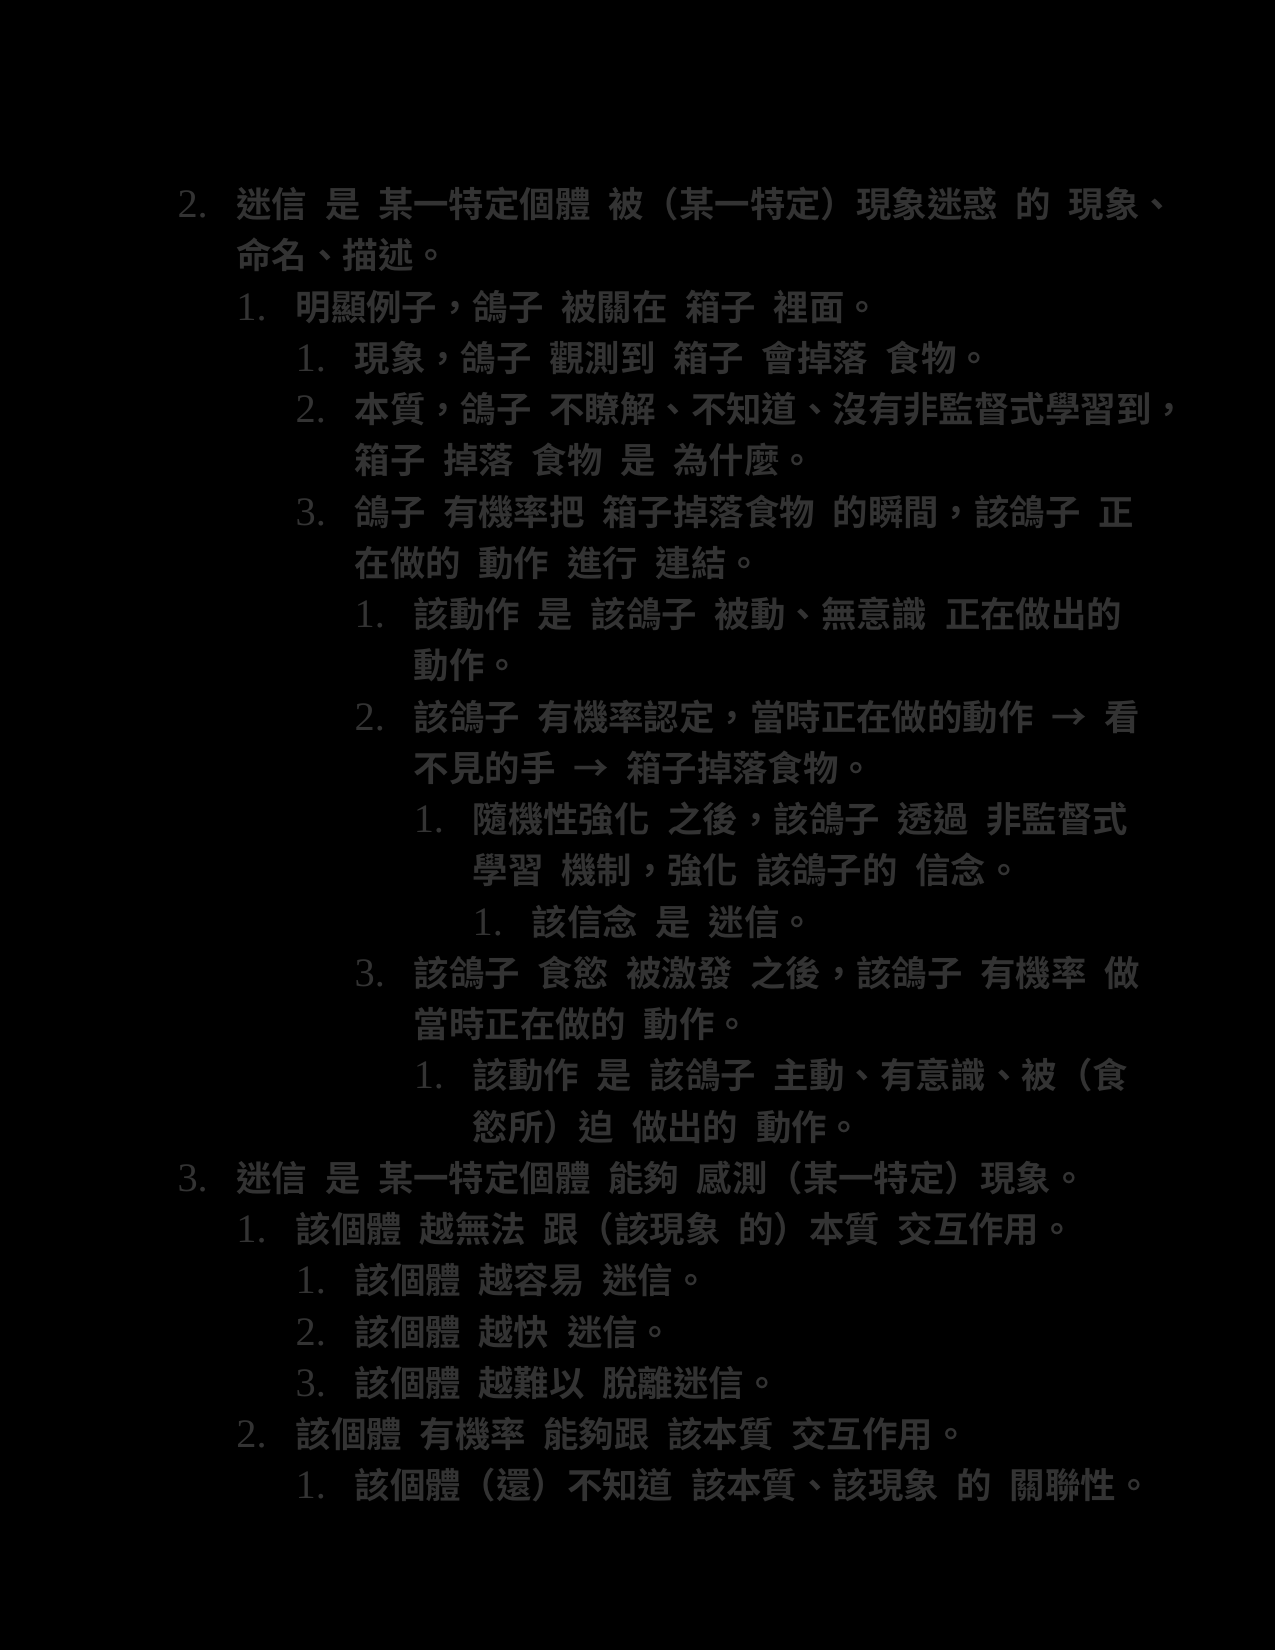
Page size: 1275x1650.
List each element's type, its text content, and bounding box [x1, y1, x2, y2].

list 該個體 越快 迷信。 [295, 1304, 1157, 1355]
list 該個體 越難以 脫離迷信。 [295, 1355, 1157, 1406]
list 現象，鴿子 觀測到 箱子 會掉落 食物。 [295, 330, 1157, 381]
list 明顯例子，鴿子 被關在 箱子 裡面。 [236, 279, 1157, 330]
list 該鴿子 食慾 被激發 之後，該鴿子 有機率 做 當時正在做的 動作。 [354, 945, 1157, 1048]
list 本質，鴿子 不瞭解、不知道、沒有非監督式學習到，箱子 掉落 食物 是 為什麼。 [295, 381, 1157, 484]
list 該信念 是 迷信。 [472, 894, 1157, 945]
list 該個體 越無法 跟（該現象 的）本質 交互作用。 [236, 1201, 1157, 1253]
list 該動作 是 該鴿子 被動、無意識 正在做出的 動作。 [354, 586, 1157, 689]
list 迷信 是 某一特定個體 被（某一特定）現象迷惑 的 現象、命名、描述。 [177, 176, 1157, 279]
list 迷信 是 某一特定個體 能夠 感測（某一特定）現象。 [177, 1150, 1157, 1201]
list 該動作 是 該鴿子 主動、有意識、被（食慾所）迫 做出的 動作。 [413, 1048, 1157, 1150]
list 該個體 有機率 能夠跟 該本質 交互作用。 [236, 1406, 1157, 1458]
list 鴿子 有機率把 箱子掉落食物 的瞬間，該鴿子 正在做的 動作 進行 連結。 [295, 484, 1157, 586]
list 該鴿子 有機率認定，當時正在做的動作 → 看不見的手 → 箱子掉落食物。 [354, 689, 1157, 791]
list 該個體（還）不知道 該本質、該現象 的 關聯性。 [295, 1458, 1157, 1509]
list 隨機性強化 之後，該鴿子 透過 非監督式學習 機制，強化 該鴿子的 信念。 [413, 791, 1157, 894]
list 該個體 越容易 迷信。 [295, 1253, 1157, 1304]
